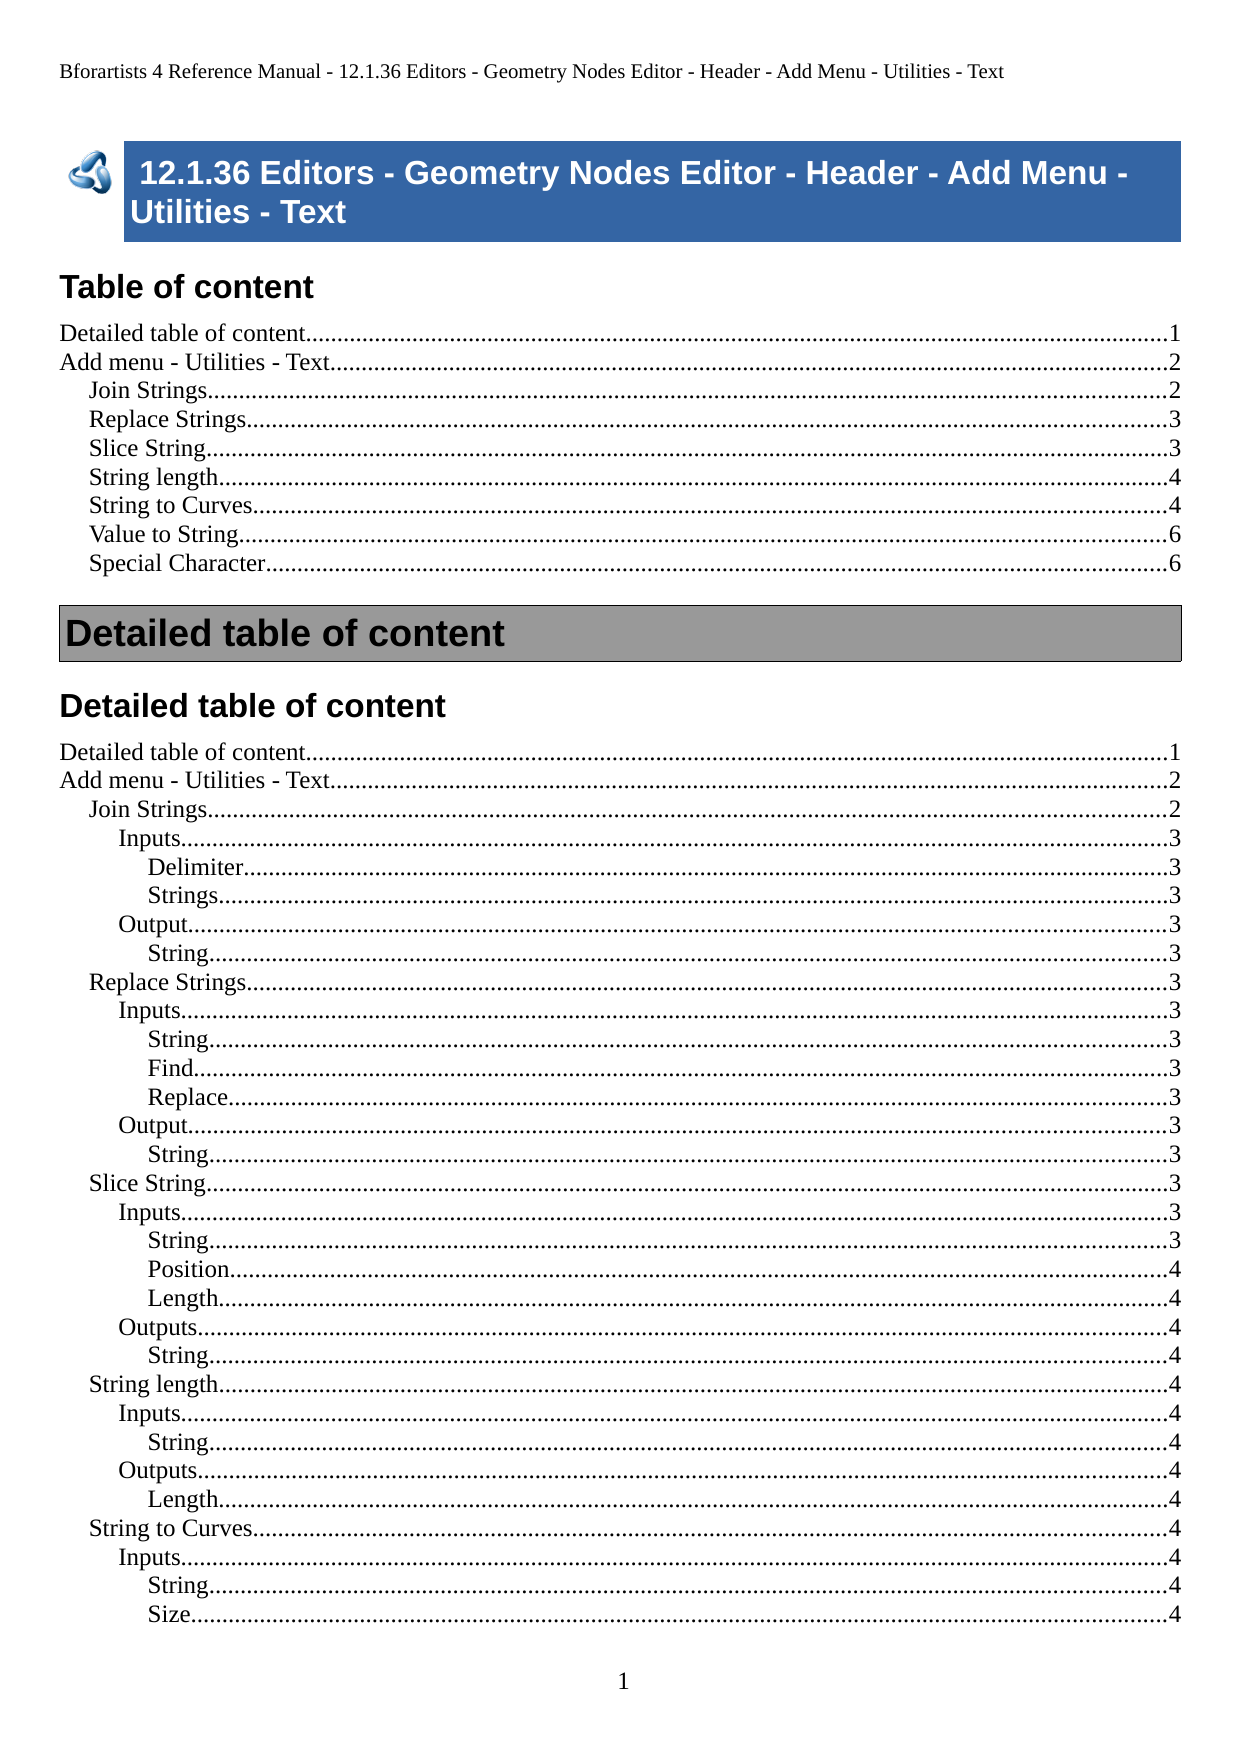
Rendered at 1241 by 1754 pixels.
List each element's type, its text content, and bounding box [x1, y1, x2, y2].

table_header 12.1.36 Editors - Geometry Nodes Editor - Header - Add Menu - Utilities - Text [124, 141, 1181, 242]
text Outputs 4 [118, 1312, 1181, 1340]
subtitle Table of content [59, 267, 1181, 305]
text Replace 3 [147, 1082, 1181, 1110]
text Add menu - Utilities - Text 2 [59, 765, 1181, 794]
text Value to String 6 [88, 519, 1181, 548]
text String length 4 [88, 462, 1181, 490]
text Inputs 4 [118, 1398, 1181, 1427]
text String 3 [147, 938, 1181, 967]
text String 3 [147, 1139, 1181, 1168]
subtitle Detailed table of content [59, 686, 1181, 724]
text Find 3 [147, 1053, 1181, 1082]
text Replace Strings 3 [88, 404, 1181, 433]
text String 4 [147, 1427, 1181, 1455]
table_header [59, 141, 124, 242]
text Strings 3 [147, 880, 1181, 909]
text Inputs 4 [118, 1542, 1181, 1570]
text Join Strings 2 [88, 375, 1181, 404]
text Outputs 4 [118, 1455, 1181, 1484]
text Size 4 [147, 1599, 1181, 1628]
text String 4 [147, 1340, 1181, 1369]
text Special Character 6 [88, 548, 1181, 577]
text String to Curves 4 [88, 1513, 1181, 1542]
text Length 4 [147, 1283, 1181, 1312]
text Detailed table of content 1 [59, 318, 1181, 347]
text Inputs 3 [118, 823, 1181, 852]
text Length 4 [147, 1484, 1181, 1513]
text String to Curves 4 [88, 490, 1181, 519]
text Add menu - Utilities - Text 2 [59, 347, 1181, 375]
text Replace Strings 3 [88, 967, 1181, 995]
text Inputs 3 [118, 1197, 1181, 1225]
text Slice String 3 [88, 433, 1181, 462]
text Inputs 3 [118, 995, 1181, 1024]
text String 3 [147, 1024, 1181, 1053]
text Delimiter 3 [147, 852, 1181, 880]
text String 3 [147, 1225, 1181, 1254]
picture [65, 147, 114, 197]
text Position 4 [147, 1254, 1181, 1283]
text Slice String 3 [88, 1168, 1181, 1197]
text String length 4 [88, 1369, 1181, 1398]
text Detailed table of content 1 [59, 737, 1181, 765]
table_header Detailed table of content [60, 606, 1181, 661]
text Output 3 [118, 1110, 1181, 1139]
text String 4 [147, 1570, 1181, 1599]
text Join Strings 2 [88, 794, 1181, 823]
text Output 3 [118, 909, 1181, 938]
